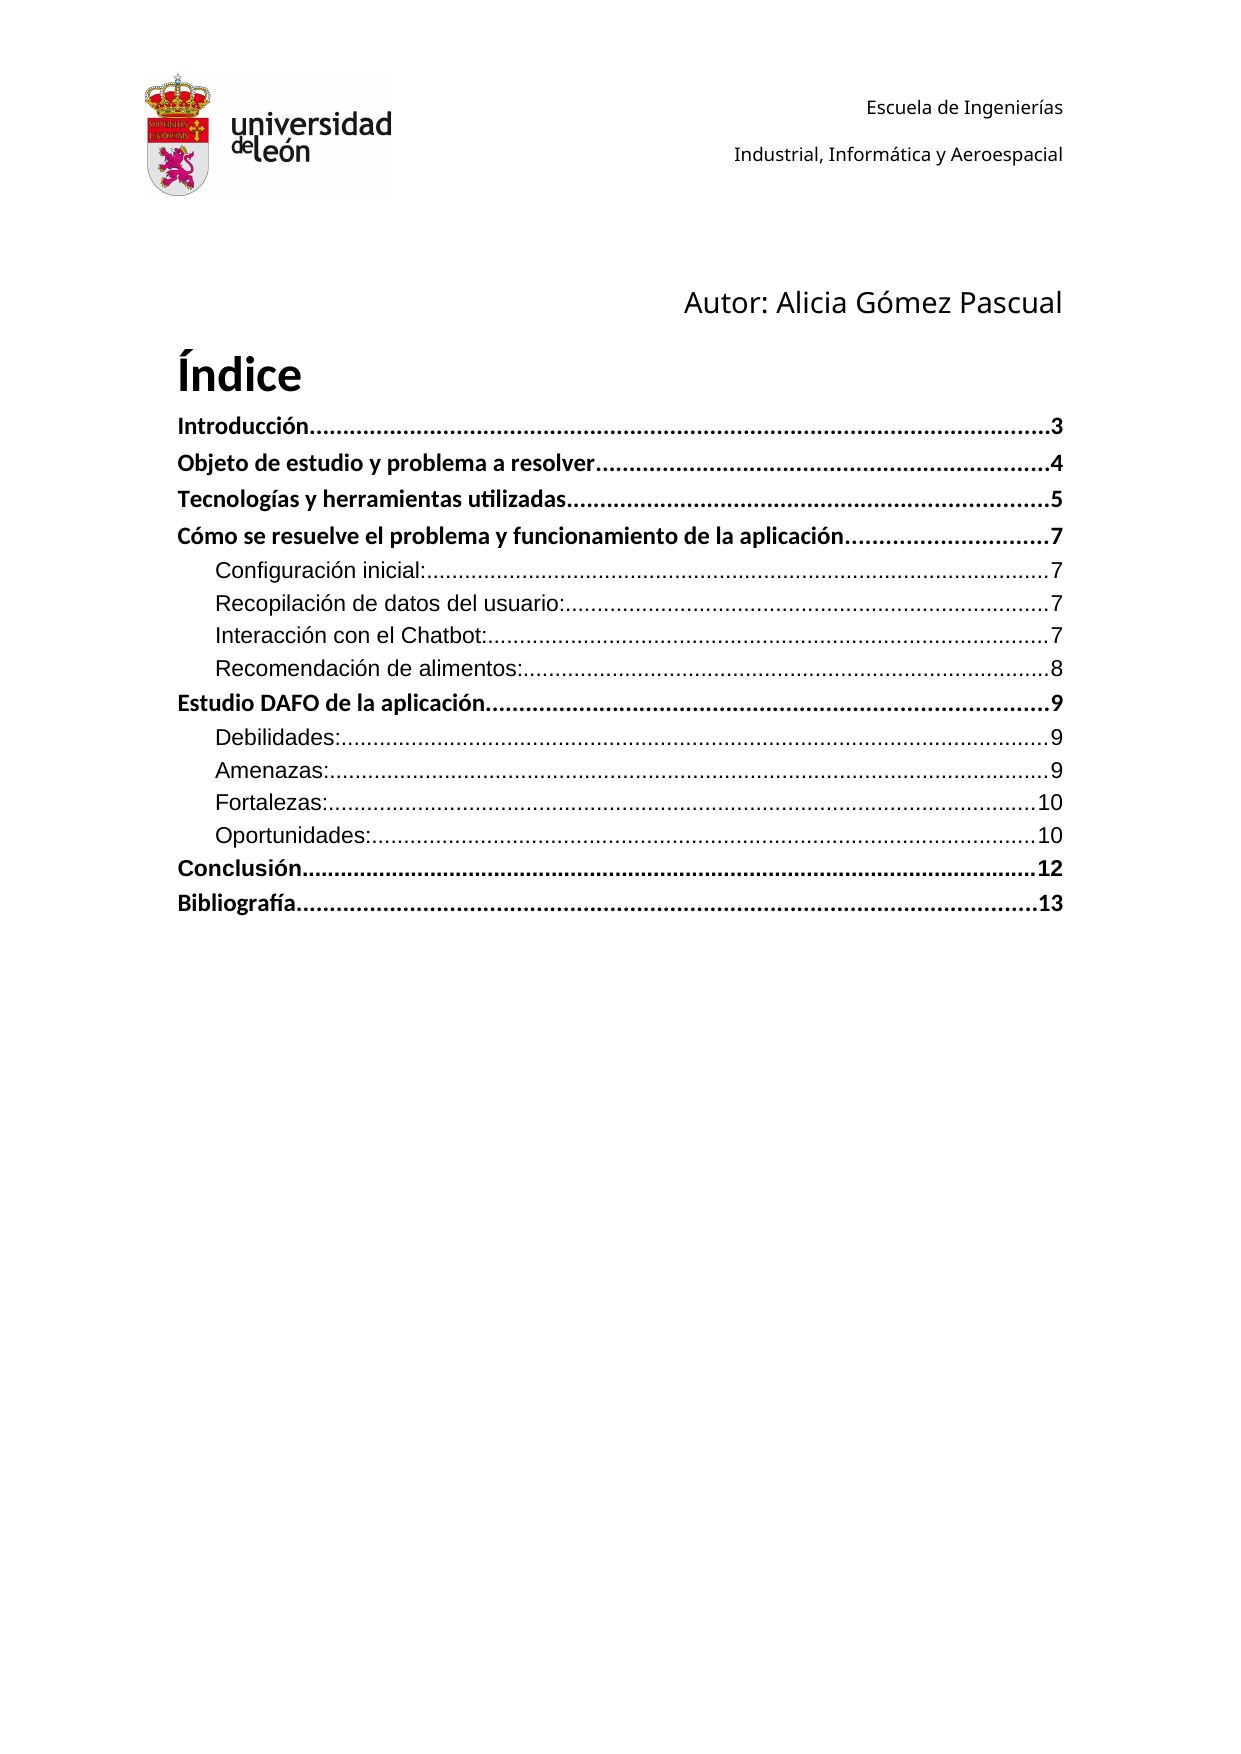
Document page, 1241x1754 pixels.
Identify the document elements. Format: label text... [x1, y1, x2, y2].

text Autor: Alicia Gómez Pascual [177, 282, 1063, 322]
picture [144, 73, 392, 197]
text Interacción con el Chatbot: 7 [215, 622, 1063, 648]
subtitle Índice [177, 343, 1063, 404]
text Configuración inicial: 7 [215, 557, 1063, 583]
text Tecnologías y herramientas utilizadas 5 [177, 483, 1063, 514]
text Bibliografía 13 [177, 887, 1063, 918]
text Debilidades: 9 [215, 724, 1063, 751]
text Amenazas: 9 [215, 757, 1063, 783]
text Recomendación de alimentos: 8 [215, 655, 1063, 681]
text Fortalezas: 10 [215, 789, 1063, 816]
text Conclusión 12 [177, 854, 1063, 881]
text Introducción 3 [177, 410, 1063, 440]
text Oportunidades: 10 [215, 822, 1063, 848]
text Cómo se resuelve el problema y funcionamiento de la aplicación 7 [177, 520, 1063, 551]
text Objeto de estudio y problema a resolver 4 [177, 447, 1063, 477]
text Recopilación de datos del usuario: 7 [215, 589, 1063, 616]
text Estudio DAFO de la aplicación 9 [177, 687, 1063, 718]
